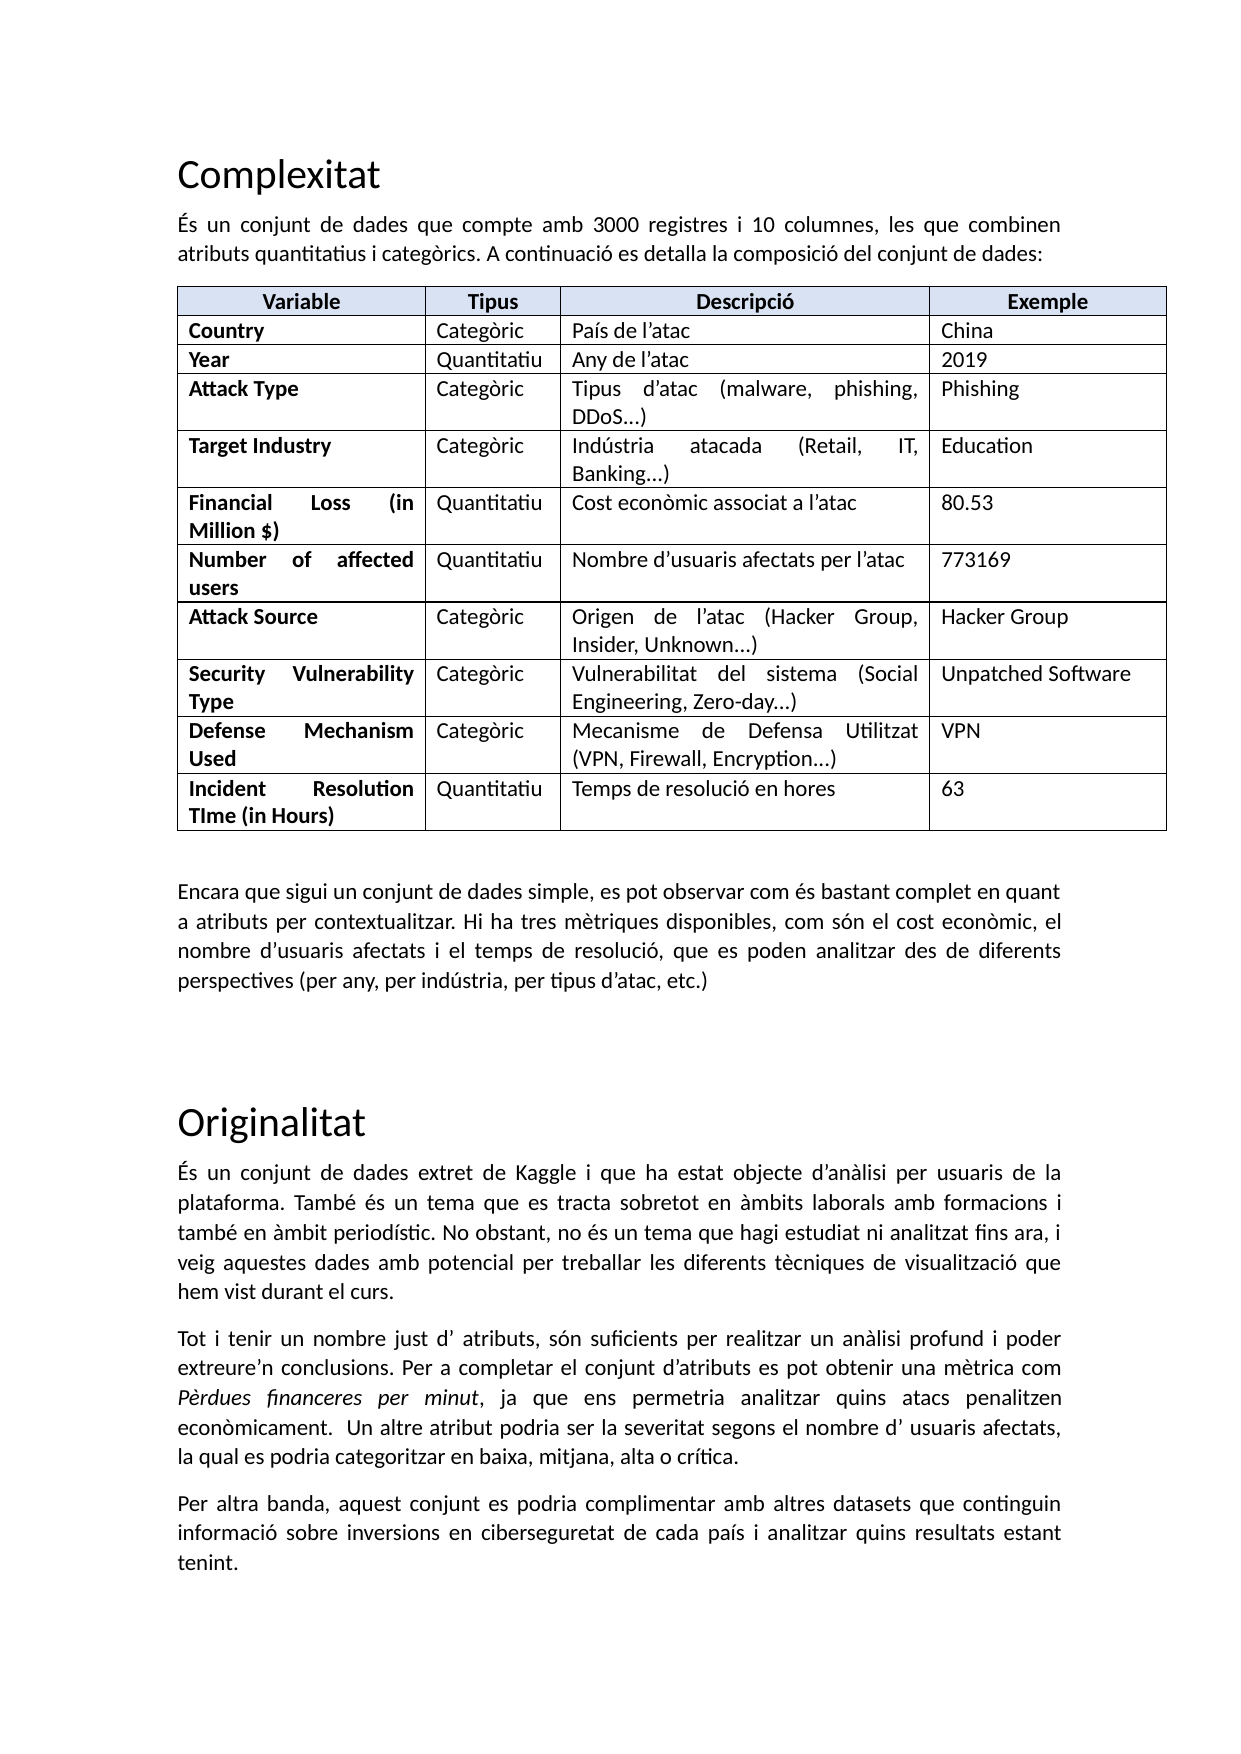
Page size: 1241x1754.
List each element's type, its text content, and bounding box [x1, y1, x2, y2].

table_cell Quantitatiu [426, 545, 560, 601]
table_cell Quantitatiu [426, 488, 560, 544]
table_cell Indústria atacada (Retail, IT, Banking...) [561, 431, 929, 487]
table_cell Categòric [426, 717, 560, 773]
table_cell Target Industry [178, 431, 425, 487]
table_cell Origen de l’atac (Hacker Group, Insider, Unknown...) [561, 603, 929, 658]
table_cell Quantitatiu [426, 774, 560, 830]
table_cell Tipus d’atac (malware, phishing, DDoS...) [561, 374, 929, 430]
table_cell Financial Loss (in Million $) [178, 488, 425, 544]
table_cell Incident Resolution TIme (in Hours) [178, 774, 425, 830]
table_cell 80.53 [930, 488, 1166, 544]
subtitle Originalitat [177, 1096, 1063, 1147]
table_cell Country [178, 316, 425, 344]
table_cell Phishing [930, 374, 1166, 430]
table_cell Nombre d’usuaris afectats per l’atac [561, 545, 929, 601]
table_cell Attack Type [178, 374, 425, 430]
table_cell Categòric [426, 431, 560, 487]
table_header Tipus [426, 287, 560, 315]
table_cell VPN [930, 717, 1166, 773]
table_cell País de l’atac [561, 316, 929, 344]
table_cell 63 [930, 774, 1166, 830]
subtitle Complexitat [177, 148, 1063, 198]
table_cell Education [930, 431, 1166, 487]
table_cell China [930, 316, 1166, 344]
table_cell Quantitatiu [426, 345, 560, 373]
table_header Descripció [561, 287, 929, 315]
table_cell Mecanisme de Defensa Utilitzat (VPN, Firewall, Encryption...) [561, 717, 929, 773]
table_header Variable [178, 287, 425, 315]
table_cell 2019 [930, 345, 1166, 373]
table_cell Unpatched Software [930, 660, 1166, 716]
text És un conjunt de dades que compte amb 3000 registres i 10 columnes, les que combinen atributs quantitatius i categòrics. A continuació es detalla la composició del conjunt de dades: [177, 210, 1063, 267]
text Per altra banda, aquest conjunt es podria complimentar amb altres datasets que continguin informació sobre inversions en ciberseguretat de cada país i analitzar quins resultats estant tenint. [177, 1489, 1063, 1576]
table_cell Vulnerabilitat del sistema (Social Engineering, Zero-day...) [561, 660, 929, 716]
table_cell Categòric [426, 603, 560, 658]
text Encara que sigui un conjunt de dades simple, es pot observar com és bastant complet en quant a atributs per contextualitzar. Hi ha tres mètriques disponibles, com són el cost econòmic, el nombre d’usuaris afectats i el temps de resolució, que es poden analitzar des de diferents perspectives (per any, per indústria, per tipus d’atac, etc.) [177, 877, 1063, 994]
table_cell Categòric [426, 374, 560, 430]
table_cell Number of affected users [178, 545, 425, 601]
table_cell Cost econòmic associat a l’atac [561, 488, 929, 544]
table_cell Defense Mechanism Used [178, 717, 425, 773]
table_cell Categòric [426, 316, 560, 344]
table_cell Hacker Group [930, 603, 1166, 658]
table_header Exemple [930, 287, 1166, 315]
table_cell 773169 [930, 545, 1166, 601]
text Tot i tenir un nombre just d’ atributs, són suficients per realitzar un anàlisi profund i poder extreure’n conclusions. Per a completar el conjunt d’atributs es pot obtenir una mètrica com Pèrdues financeres per minut, ja que ens permetria analitzar quins atacs penalitzen econòmicament. Un altre atribut podria ser la severitat segons el nombre d’ usuaris afectats, la qual es podria categoritzar en baixa, mitjana, alta o crítica. [177, 1324, 1063, 1470]
table_cell Year [178, 345, 425, 373]
table_cell Security Vulnerability Type [178, 660, 425, 716]
table_cell Any de l’atac [561, 345, 929, 373]
text És un conjunt de dades extret de Kaggle i que ha estat objecte d’anàlisi per usuaris de la plataforma. També és un tema que es tracta sobretot en àmbits laborals amb formacions i també en àmbit periodístic. No obstant, no és un tema que hagi estudiat ni analitzat fins ara, i veig aquestes dades amb potencial per treballar les diferents tècniques de visualització que hem vist durant el curs. [177, 1158, 1063, 1305]
table_cell Temps de resolució en hores [561, 774, 929, 830]
table_cell Attack Source [178, 603, 425, 658]
table_cell Categòric [426, 660, 560, 716]
